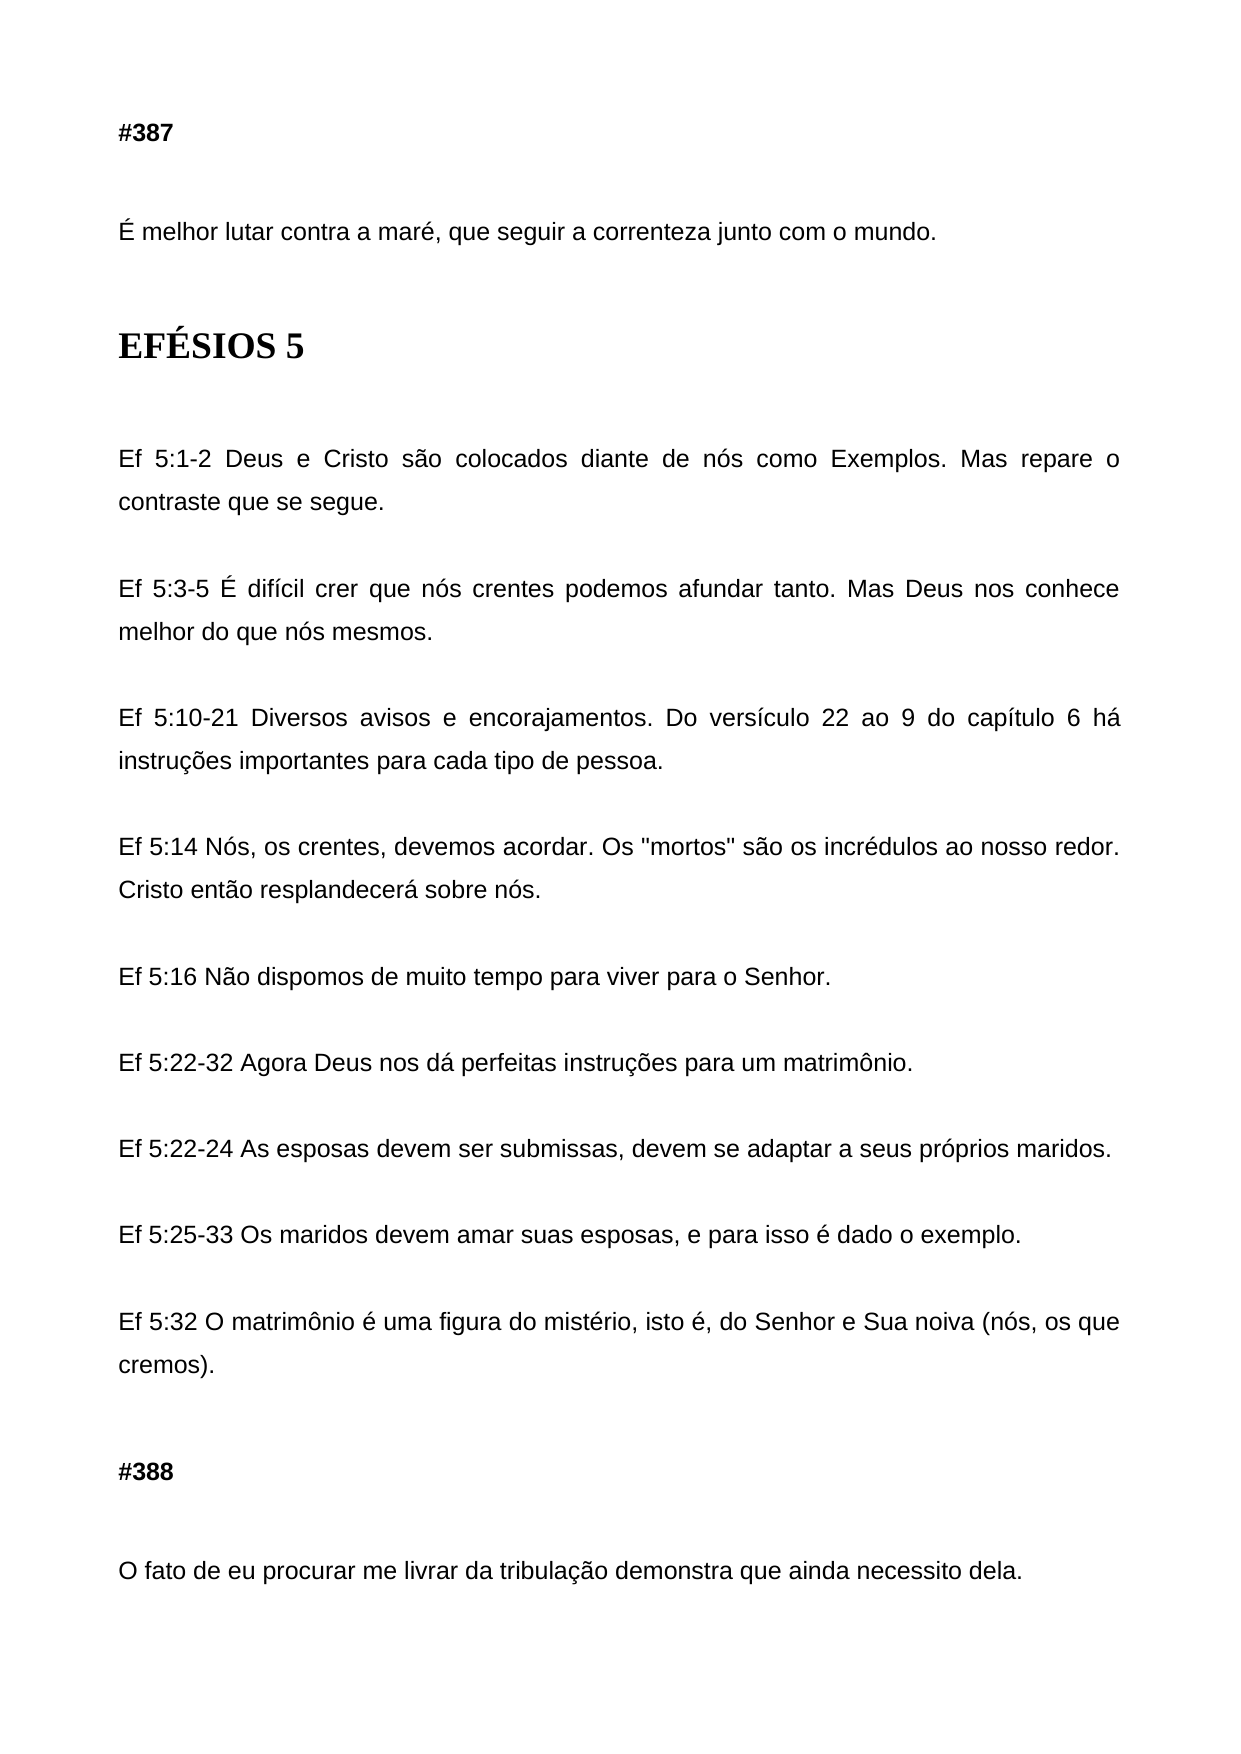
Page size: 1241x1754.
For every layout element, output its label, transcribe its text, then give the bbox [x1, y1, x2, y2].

text Ef 5:14 Nós, os crentes, devemos acordar. Os "mortos" são os incrédulos ao nosso redor. Cristo então resplandecerá sobre nós. [118, 832, 1122, 904]
subtitle #387 [118, 118, 1122, 147]
subtitle EFÉSIOS 5 [118, 324, 1122, 367]
text Ef 5:1-2 Deus e Cristo são colocados diante de nós como Exemplos. Mas repare o contraste que se segue. [118, 444, 1122, 516]
text Ef 5:3-5 É difícil crer que nós crentes podemos afundar tanto. Mas Deus nos conhece melhor do que nós mesmos. [118, 574, 1122, 646]
subtitle #388 [118, 1457, 1122, 1486]
text Ef 5:10-21 Diversos avisos e encorajamentos. Do versículo 22 ao 9 do capítulo 6 há instruções importantes para cada tipo de pessoa. [118, 703, 1122, 775]
text Ef 5:32 O matrimônio é uma figura do mistério, isto é, do Senhor e Sua noiva (nós, os que cremos). [118, 1307, 1122, 1379]
text Ef 5:22-24 As esposas devem ser submissas, devem se adaptar a seus próprios maridos. [118, 1134, 1122, 1163]
text Ef 5:22-32 Agora Deus nos dá perfeitas instruções para um matrimônio. [118, 1048, 1122, 1077]
text Ef 5:16 Não dispomos de muito tempo para viver para o Senhor. [118, 962, 1122, 991]
text O fato de eu procurar me livrar da tribulação demonstra que ainda necessito dela. [118, 1556, 1122, 1584]
text É melhor lutar contra a maré, que seguir a correnteza junto com o mundo. [118, 217, 1122, 246]
text Ef 5:25-33 Os maridos devem amar suas esposas, e para isso é dado o exemplo. [118, 1221, 1122, 1249]
